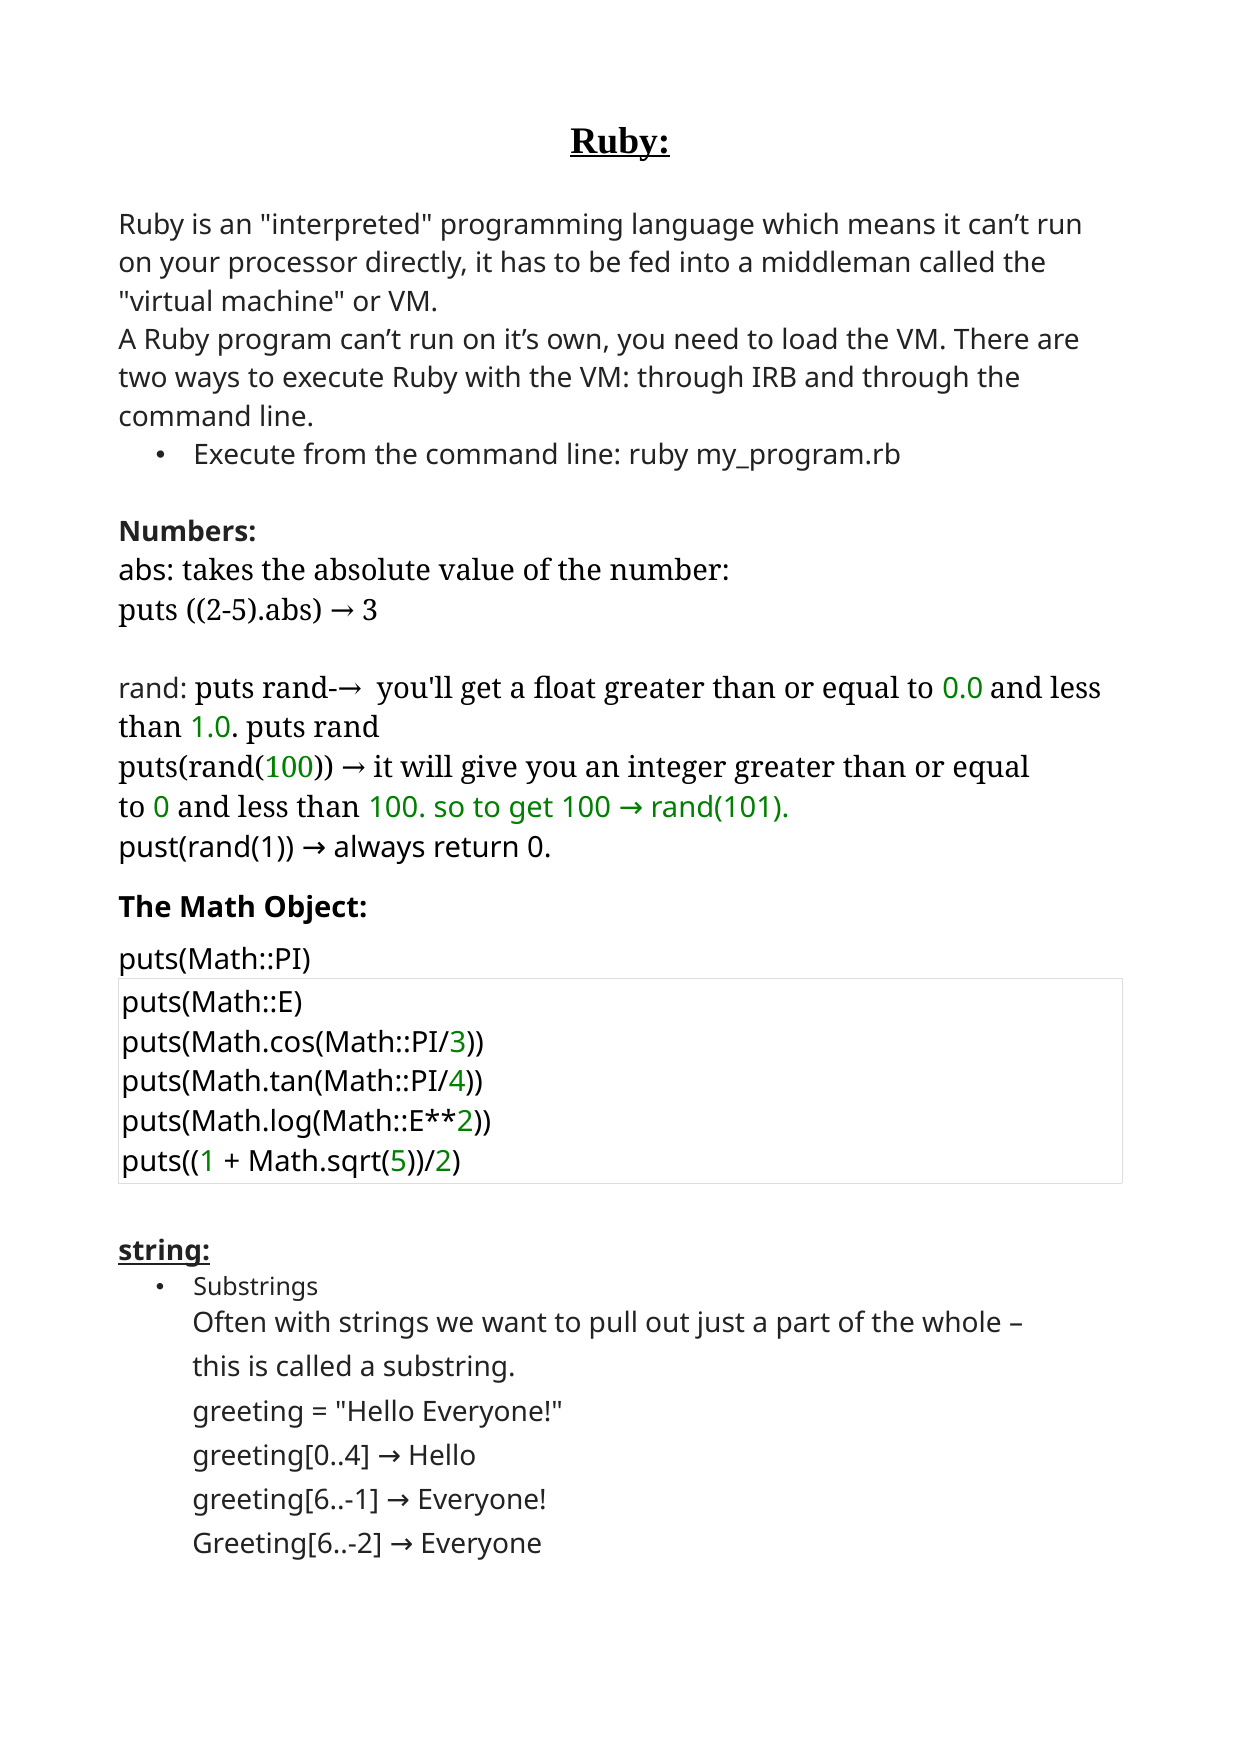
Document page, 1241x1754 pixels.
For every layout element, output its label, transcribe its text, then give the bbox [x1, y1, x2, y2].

text Ruby: [118, 118, 1122, 161]
text puts(Math.log(Math::E**2)) [119, 1097, 1122, 1137]
text rand: puts rand-→ you'll get a float greater than or equal to 0.0 and less than 1.0. puts rand [118, 667, 1122, 746]
text puts(rand(100)) → it will give you an integer greater than or equal to 0 and less than 100. so to get 100 → rand(101). [118, 746, 1122, 826]
text greeting[0..4] → Hello [118, 1435, 1122, 1473]
text greeting = "Hello Everyone!" [118, 1391, 1122, 1429]
text Often with strings we want to pull out just a part of the whole – this is called a substring. [118, 1303, 1122, 1385]
text Greeting[6..-2] → Everyone [118, 1523, 1122, 1561]
list Execute from the command line: ruby my_program.rb [156, 434, 1122, 473]
text puts ((2-5).abs) → 3 [118, 589, 1122, 629]
text pust(rand(1)) → always return 0. [118, 826, 1122, 866]
text string: [118, 1230, 1122, 1269]
text Ruby is an "interpreted" programming language which means it can’t run on your processor directly, it has to be fed into a middleman called the "virtual machine" or VM. [118, 204, 1122, 319]
text puts(Math.tan(Math::PI/4)) [119, 1058, 1122, 1097]
text puts((1 + Math.sqrt(5))/2) [119, 1137, 1122, 1183]
text puts(Math::E) [119, 979, 1122, 1018]
list Substrings [156, 1269, 1122, 1303]
text puts(Math.cos(Math::PI/3)) [119, 1018, 1122, 1058]
text abs: takes the absolute value of the number: [118, 549, 1122, 589]
text puts(Math::PI) [118, 938, 1122, 978]
text A Ruby program can’t run on it’s own, you need to load the VM. There are two ways to execute Ruby with the VM: through IRB and through the command line. [118, 319, 1122, 434]
subtitle The Math Object: [118, 886, 1122, 926]
text Numbers: [118, 511, 1122, 549]
text greeting[6..-1] → Everyone! [118, 1479, 1122, 1517]
